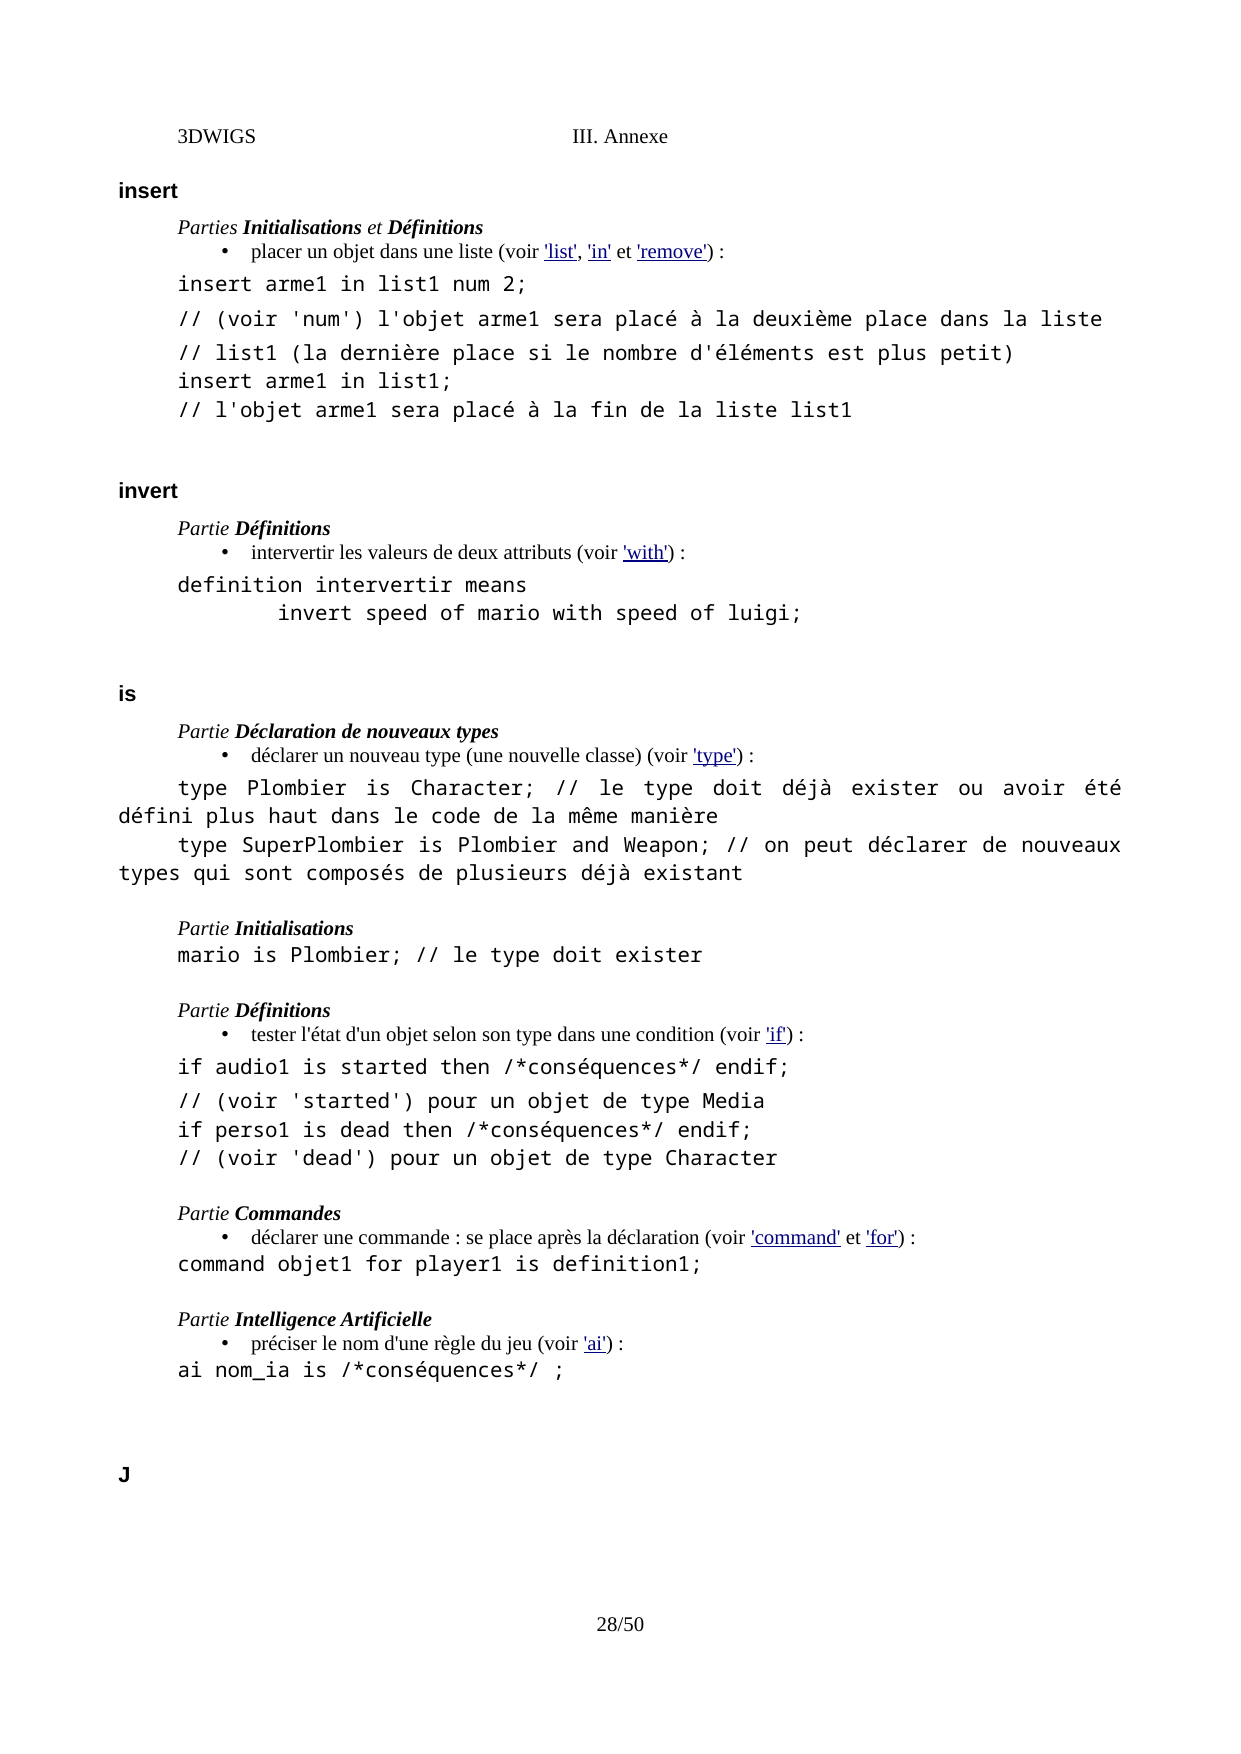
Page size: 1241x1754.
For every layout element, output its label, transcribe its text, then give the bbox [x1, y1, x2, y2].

text Partie Intelligence Artificielle [118, 1307, 1122, 1331]
text invert speed of mario with speed of luigi; [118, 598, 1122, 627]
text // list1 (la dernière place si le nombre d'éléments est plus petit) [118, 338, 1122, 367]
text Partie Définitions [118, 998, 1122, 1022]
text Parties Initialisations et Définitions [118, 215, 1122, 239]
text // (voir 'started') pour un objet de type Media [118, 1086, 1122, 1115]
text mario is Plombier; // le type doit exister [118, 940, 1122, 968]
list déclarer un nouveau type (une nouvelle classe) (voir 'type') : [162, 743, 1122, 767]
text type Plombier is Character; // le type doit déjà exister ou avoir été défini plus haut dans le code de la même manière [118, 773, 1122, 830]
list placer un objet dans une liste (voir 'list', 'in' et 'remove') : [162, 239, 1122, 263]
text if audio1 is started then /*conséquences*/ endif; [118, 1052, 1122, 1081]
text // (voir 'dead') pour un objet de type Character [118, 1143, 1122, 1172]
subtitle insert [118, 178, 1122, 203]
list déclarer une commande : se place après la déclaration (voir 'command' et 'for') : [162, 1225, 1122, 1249]
text Partie Définitions [118, 516, 1122, 540]
subtitle is [118, 681, 1122, 706]
text type SuperPlombier is Plombier and Weapon; // on peut déclarer de nouveaux types qui sont composés de plusieurs déjà existant [118, 830, 1122, 887]
text Partie Commandes [118, 1201, 1122, 1225]
subtitle J [118, 1462, 1122, 1488]
text Partie Initialisations [118, 916, 1122, 940]
list intervertir les valeurs de deux attributs (voir 'with') : [162, 540, 1122, 564]
list préciser le nom d'une règle du jeu (voir 'ai') : [162, 1331, 1122, 1355]
text definition intervertir means [118, 570, 1122, 598]
text command objet1 for player1 is definition1; [118, 1249, 1122, 1278]
subtitle invert [118, 478, 1122, 503]
text Partie Déclaration de nouveaux types [118, 719, 1122, 743]
text // (voir 'num') l'objet arme1 sera placé à la deuxième place dans la liste [118, 304, 1122, 332]
list tester l'état d'un objet selon son type dans une condition (voir 'if') : [162, 1022, 1122, 1046]
text if perso1 is dead then /*conséquences*/ endif; [118, 1115, 1122, 1143]
text insert arme1 in list1 num 2; [118, 269, 1122, 298]
text // l'objet arme1 sera placé à la fin de la liste list1 [118, 395, 1122, 423]
text ai nom_ia is /*conséquences*/ ; [118, 1355, 1122, 1384]
text insert arme1 in list1; [118, 367, 1122, 395]
